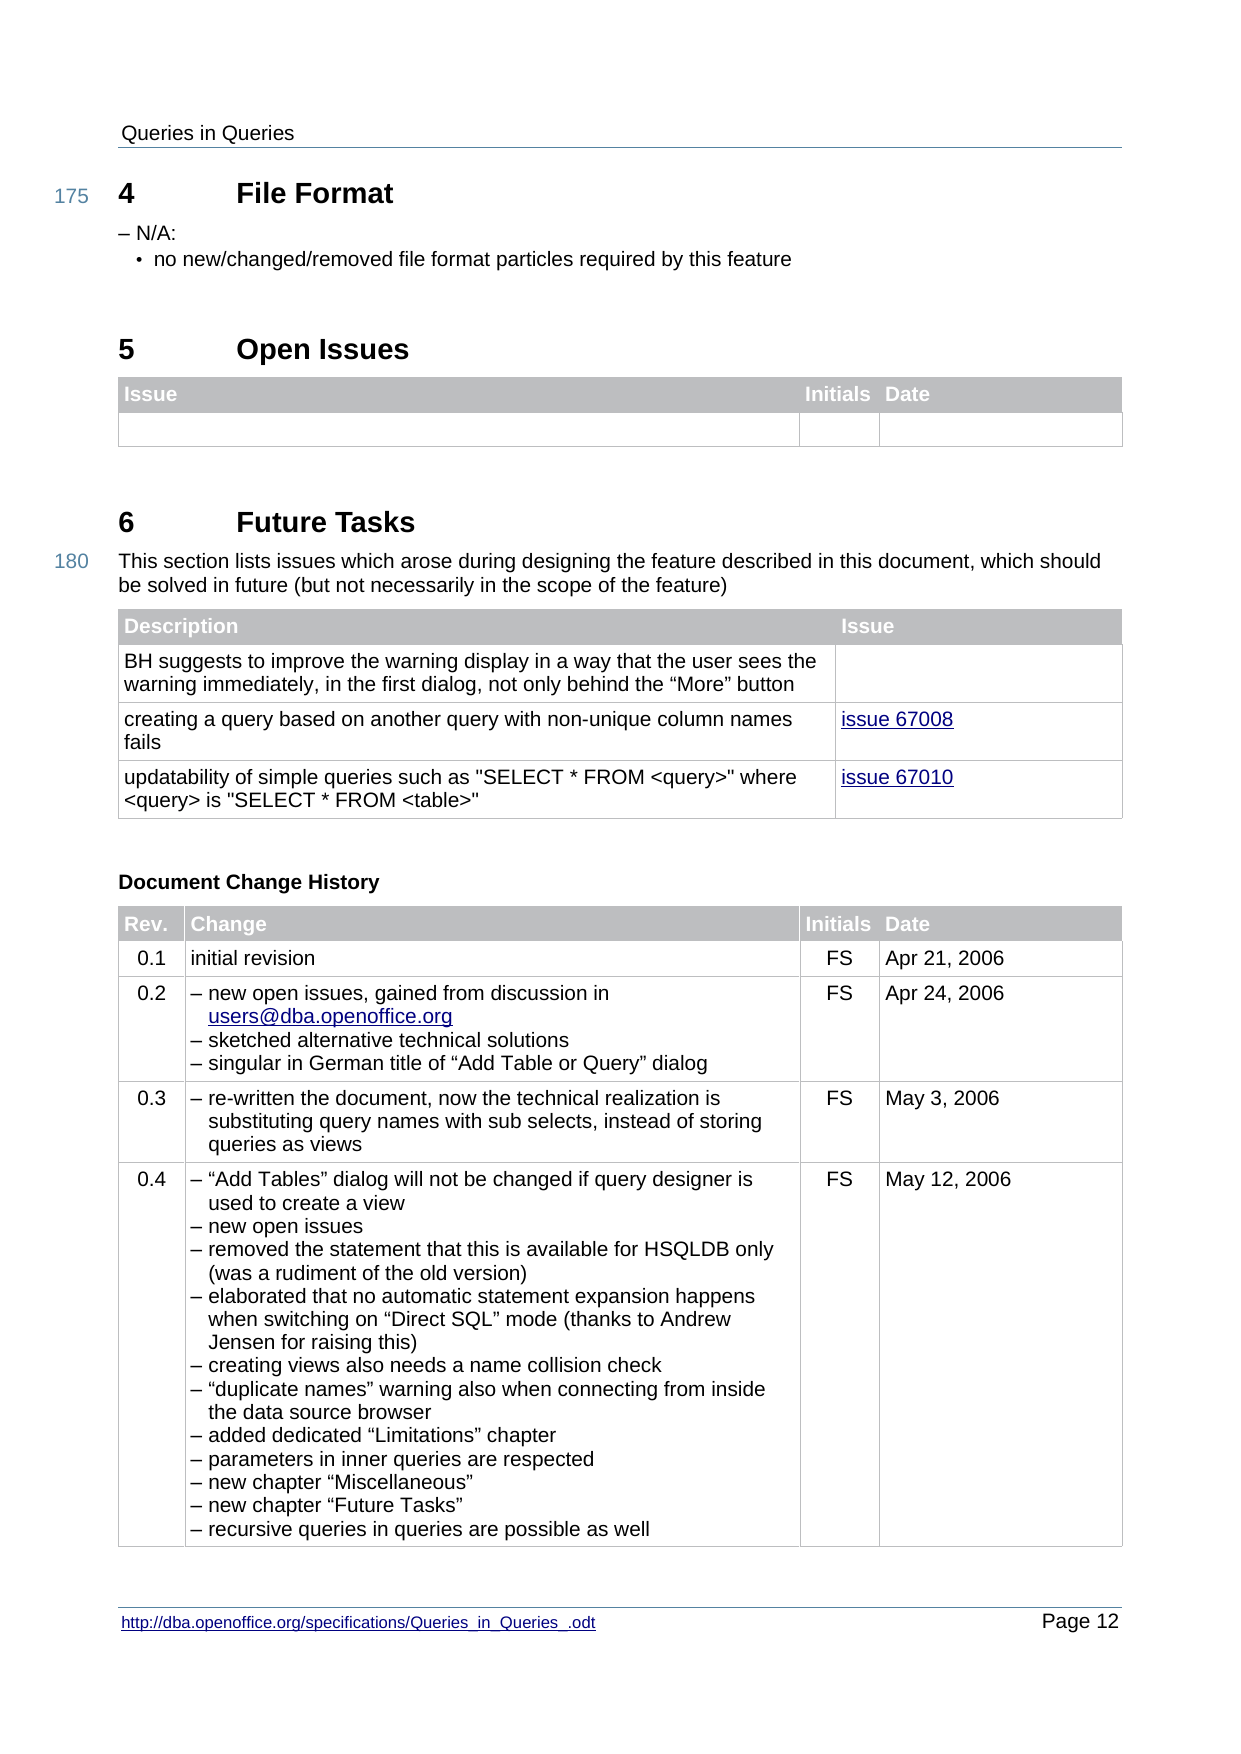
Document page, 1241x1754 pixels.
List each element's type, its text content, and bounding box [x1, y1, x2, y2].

table_cell re-written the document, now the technical realization is substituting query names with sub selects, instead of storing queries as views [186, 1082, 799, 1162]
table_cell new open issues, gained from discussion in users@dba.openoffice.org sketched alternative technical solutions singular in German title of “Add Table or Query” dialog [186, 977, 799, 1081]
table_cell 0.2 [119, 977, 184, 1081]
table_cell updatability of simple queries such as "SELECT * FROM <query>" where <query> is "SELECT * FROM <table>" [119, 761, 835, 818]
subtitle File Format [118, 177, 1122, 209]
table_header Initials [800, 906, 879, 941]
table_cell [119, 413, 799, 446]
table_cell “Add Tables” dialog will not be changed if query designer is used to create a view new open issues removed the statement that this is available for HSQLDB only (was a rudiment of the old version) elaborated that no automatic statement expansion happens when switching on “Direct SQL” mode (thanks to Andrew Jensen for raising this) creating views also needs a name collision check “duplicate names” warning also when connecting from inside the data source browser added dedicated “Limitations” chapter parameters in inner queries are respected new chapter “Miscellaneous” new chapter “Future Tasks” recursive queries in queries are possible as well [186, 1163, 799, 1546]
subtitle Open Issues [118, 333, 1122, 365]
table_cell BH suggests to improve the warning display in a way that the user sees the warning immediately, in the first dialog, not only behind the “More” button [119, 645, 835, 702]
table_cell 0.4 [119, 1163, 184, 1546]
table_cell FS [801, 1163, 879, 1546]
table_cell Apr 24, 2006 [880, 977, 1122, 1081]
subtitle Future Tasks [118, 506, 1122, 538]
list N/A: [118, 221, 1122, 244]
table_cell FS [801, 941, 879, 976]
table_cell FS [801, 1082, 879, 1162]
table_cell creating a query based on another query with non-unique column names fails [119, 703, 835, 760]
table_cell [880, 413, 1122, 446]
table_cell 0.3 [119, 1082, 184, 1162]
table_header Description [118, 609, 835, 644]
table_cell [800, 413, 879, 446]
table_cell issue 67010 [836, 761, 1122, 818]
table_cell May 12, 2006 [880, 1163, 1122, 1546]
table_header Date [879, 906, 1122, 941]
table_cell initial revision [186, 941, 799, 976]
list no new/changed/removed file format particles required by this feature [136, 247, 1122, 271]
table_header Issue [118, 377, 799, 412]
table_cell 0.1 [119, 941, 184, 976]
table_cell FS [801, 977, 879, 1081]
table_header Change [185, 906, 799, 941]
table_cell May 3, 2006 [880, 1082, 1122, 1162]
table_cell Apr 21, 2006 [880, 941, 1122, 976]
table_cell [836, 645, 1122, 702]
table_header Rev. [118, 906, 184, 941]
table_header Issue [835, 609, 1122, 644]
text This section lists issues which arose during designing the feature described in this document, which should be solved in future (but not necessarily in the scope of the feature) [118, 550, 1122, 596]
subtitle Document Change History [118, 871, 1122, 894]
table_header Initials [799, 377, 879, 412]
table_header Date [879, 377, 1122, 412]
table_cell issue 67008 [836, 703, 1122, 760]
